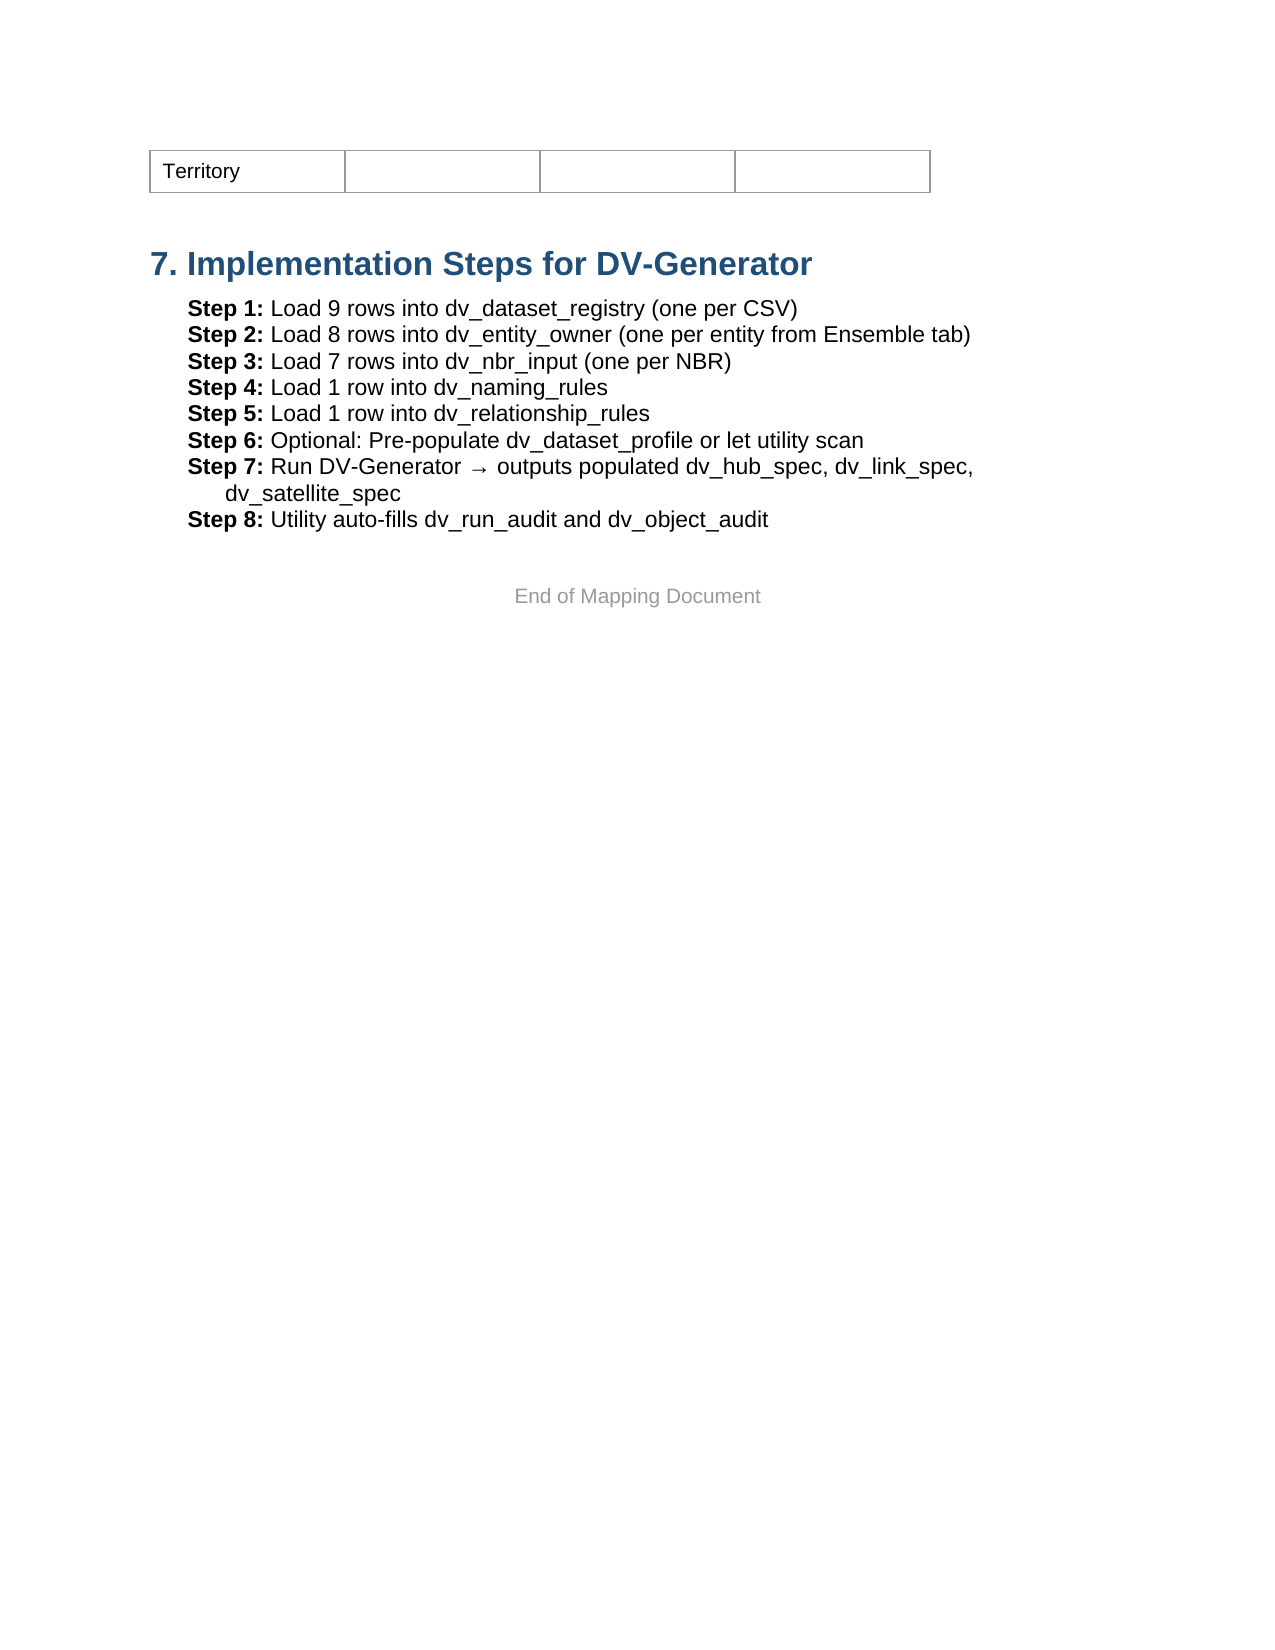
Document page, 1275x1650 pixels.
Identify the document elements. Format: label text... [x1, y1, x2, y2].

subtitle 7. Implementation Steps for DV-Generator [150, 244, 1125, 282]
table_cell [541, 151, 734, 192]
table_cell Territory [151, 151, 344, 192]
text End of Mapping Document [150, 583, 1125, 607]
table_cell [736, 151, 929, 192]
list Step 7: Run DV-Generator → outputs populated dv_hub_spec, dv_link_spec, dv_satellite_spec [187, 453, 1125, 506]
list Step 4: Load 1 row into dv_naming_rules [187, 374, 1125, 400]
list Step 6: Optional: Pre-populate dv_dataset_profile or let utility scan [187, 427, 1125, 453]
table_cell [346, 151, 539, 192]
list Step 3: Load 7 rows into dv_nbr_input (one per NBR) [187, 348, 1125, 374]
list Step 1: Load 9 rows into dv_dataset_registry (one per CSV) [187, 295, 1125, 321]
list Step 5: Load 1 row into dv_relationship_rules [187, 400, 1125, 427]
list Step 2: Load 8 rows into dv_entity_owner (one per entity from Ensemble tab) [187, 321, 1125, 348]
list Step 8: Utility auto-fills dv_run_audit and dv_object_audit [187, 506, 1125, 532]
